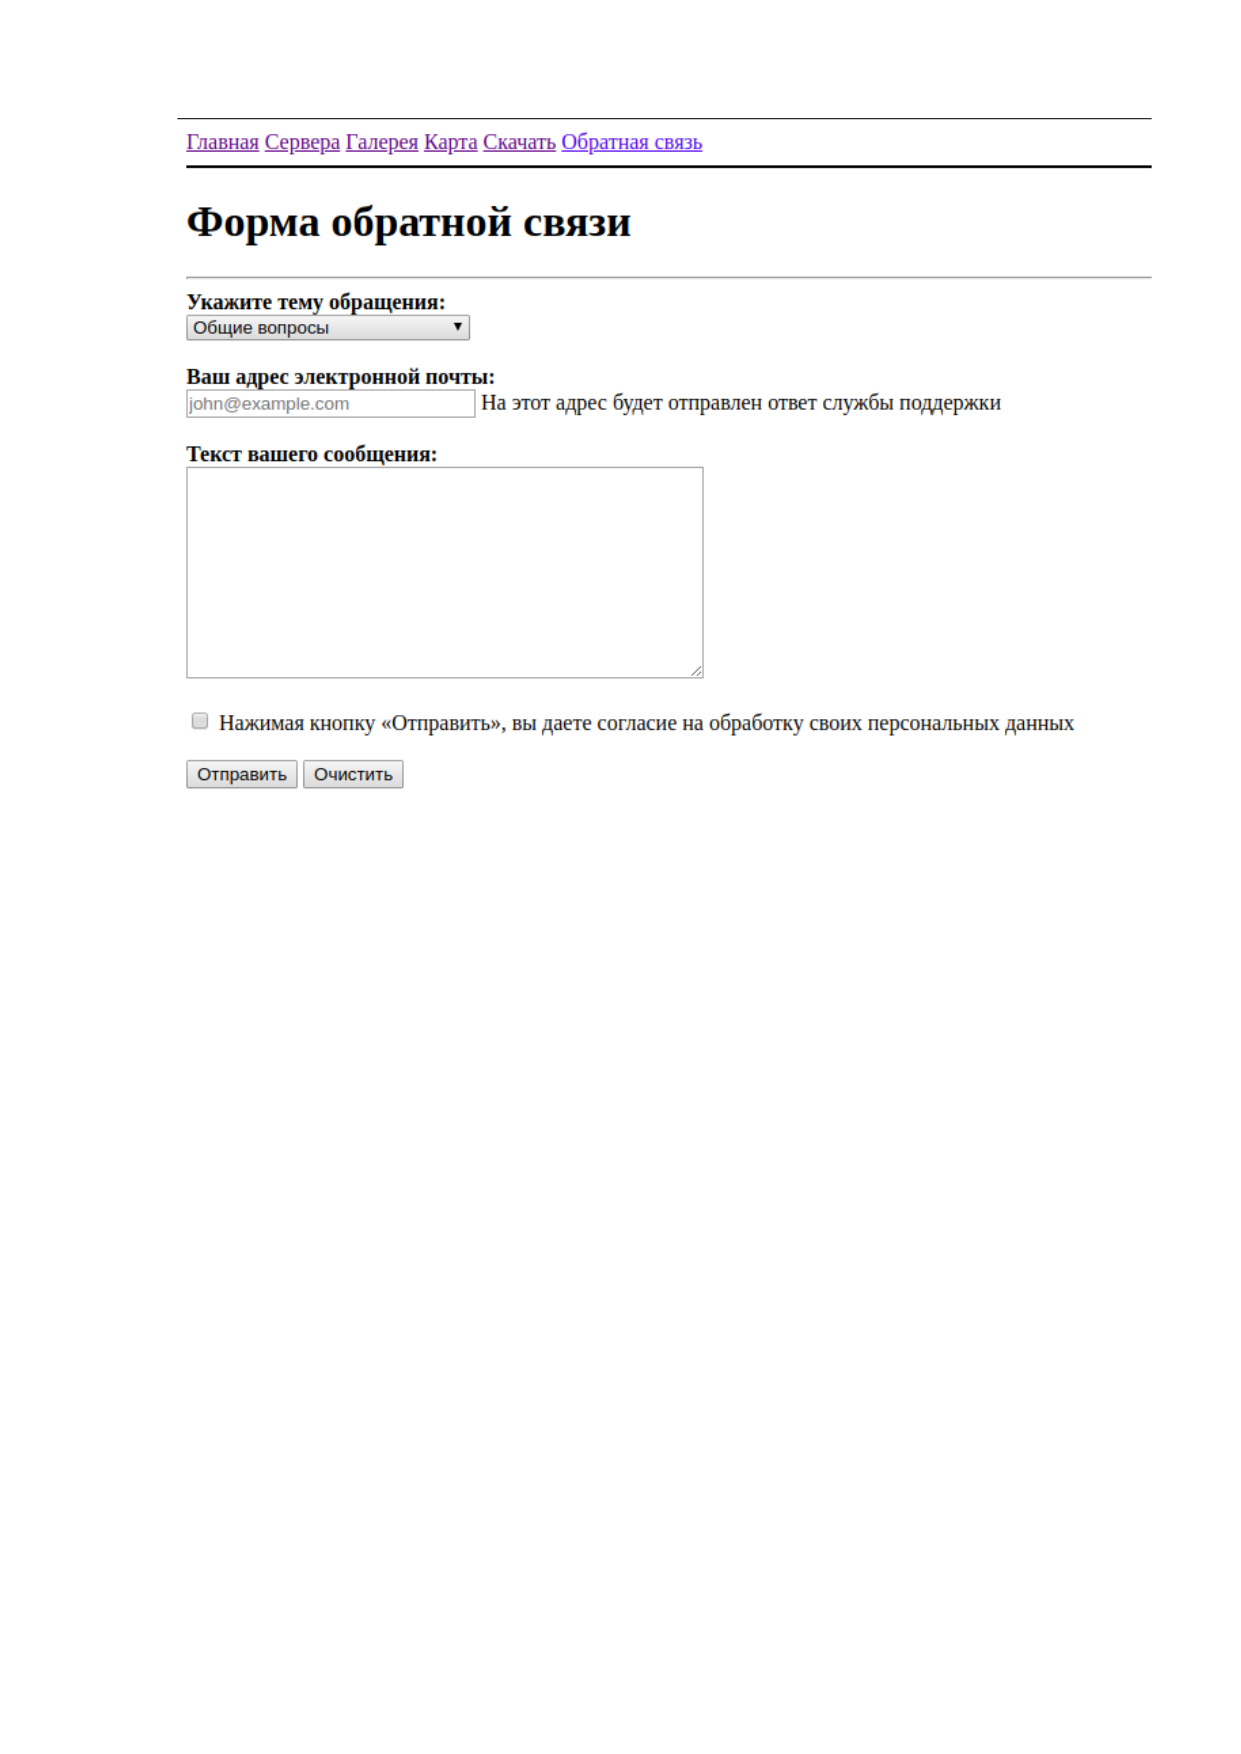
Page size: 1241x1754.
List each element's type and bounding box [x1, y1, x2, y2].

picture [177, 118, 1152, 809]
